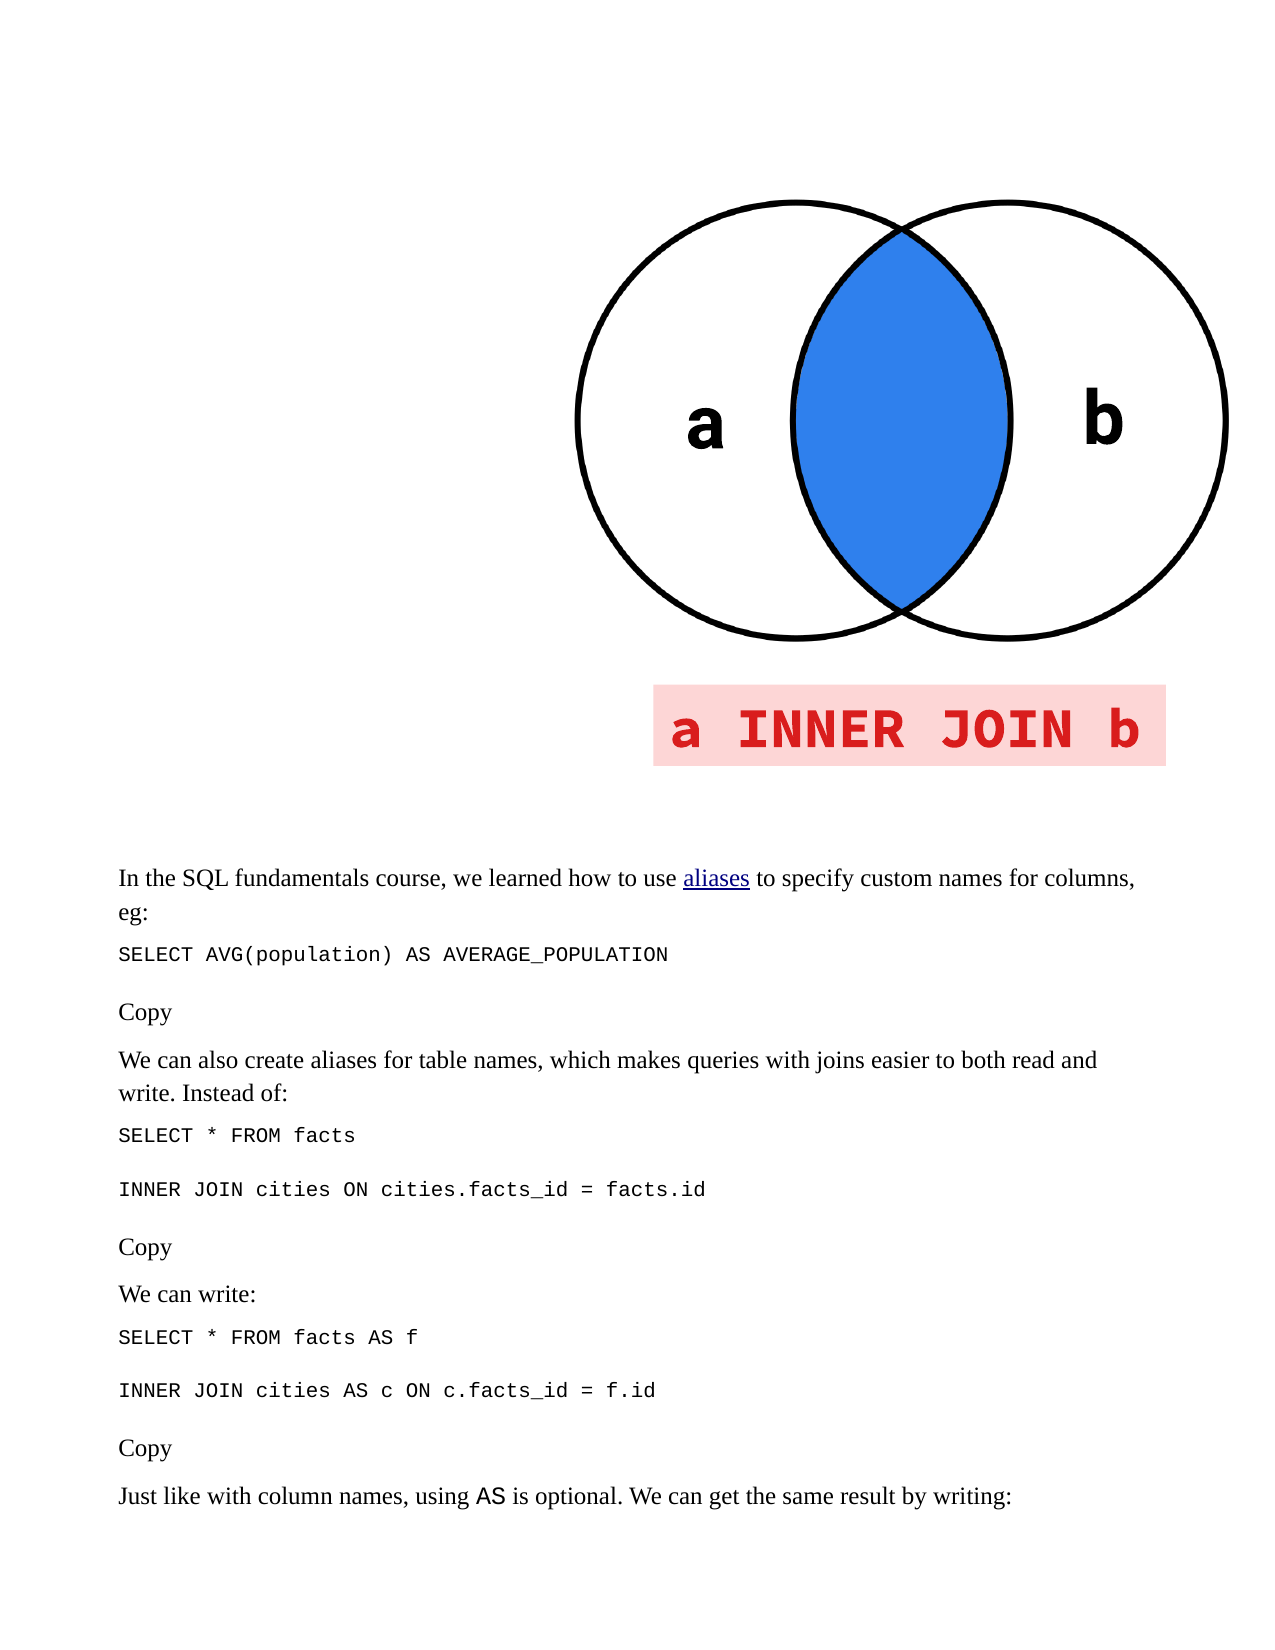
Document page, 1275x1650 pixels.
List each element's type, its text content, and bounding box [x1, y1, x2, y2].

text INNER JOIN cities AS c ON c.facts_id = f.id [118, 1380, 1157, 1404]
text SELECT AVG(population) AS AVERAGE_POPULATION [118, 944, 1157, 968]
text In the SQL fundamentals course, we learned how to use aliases to specify custom names for columns, eg: [118, 863, 1157, 925]
text SELECT * FROM facts [118, 1126, 1157, 1149]
text Copy [118, 1433, 1157, 1462]
text Copy [118, 1232, 1157, 1261]
text SELECT * FROM facts AS f [118, 1327, 1157, 1351]
text We can also create aliases for table names, which makes queries with joins easier to both read and write. Instead of: [118, 1045, 1157, 1107]
text Copy [118, 997, 1157, 1026]
text We can write: [118, 1279, 1157, 1308]
text Just like with column names, using AS is optional. We can get the same result by writing: [118, 1481, 1157, 1512]
text INNER JOIN cities ON cities.facts_id = facts.id [118, 1179, 1157, 1202]
